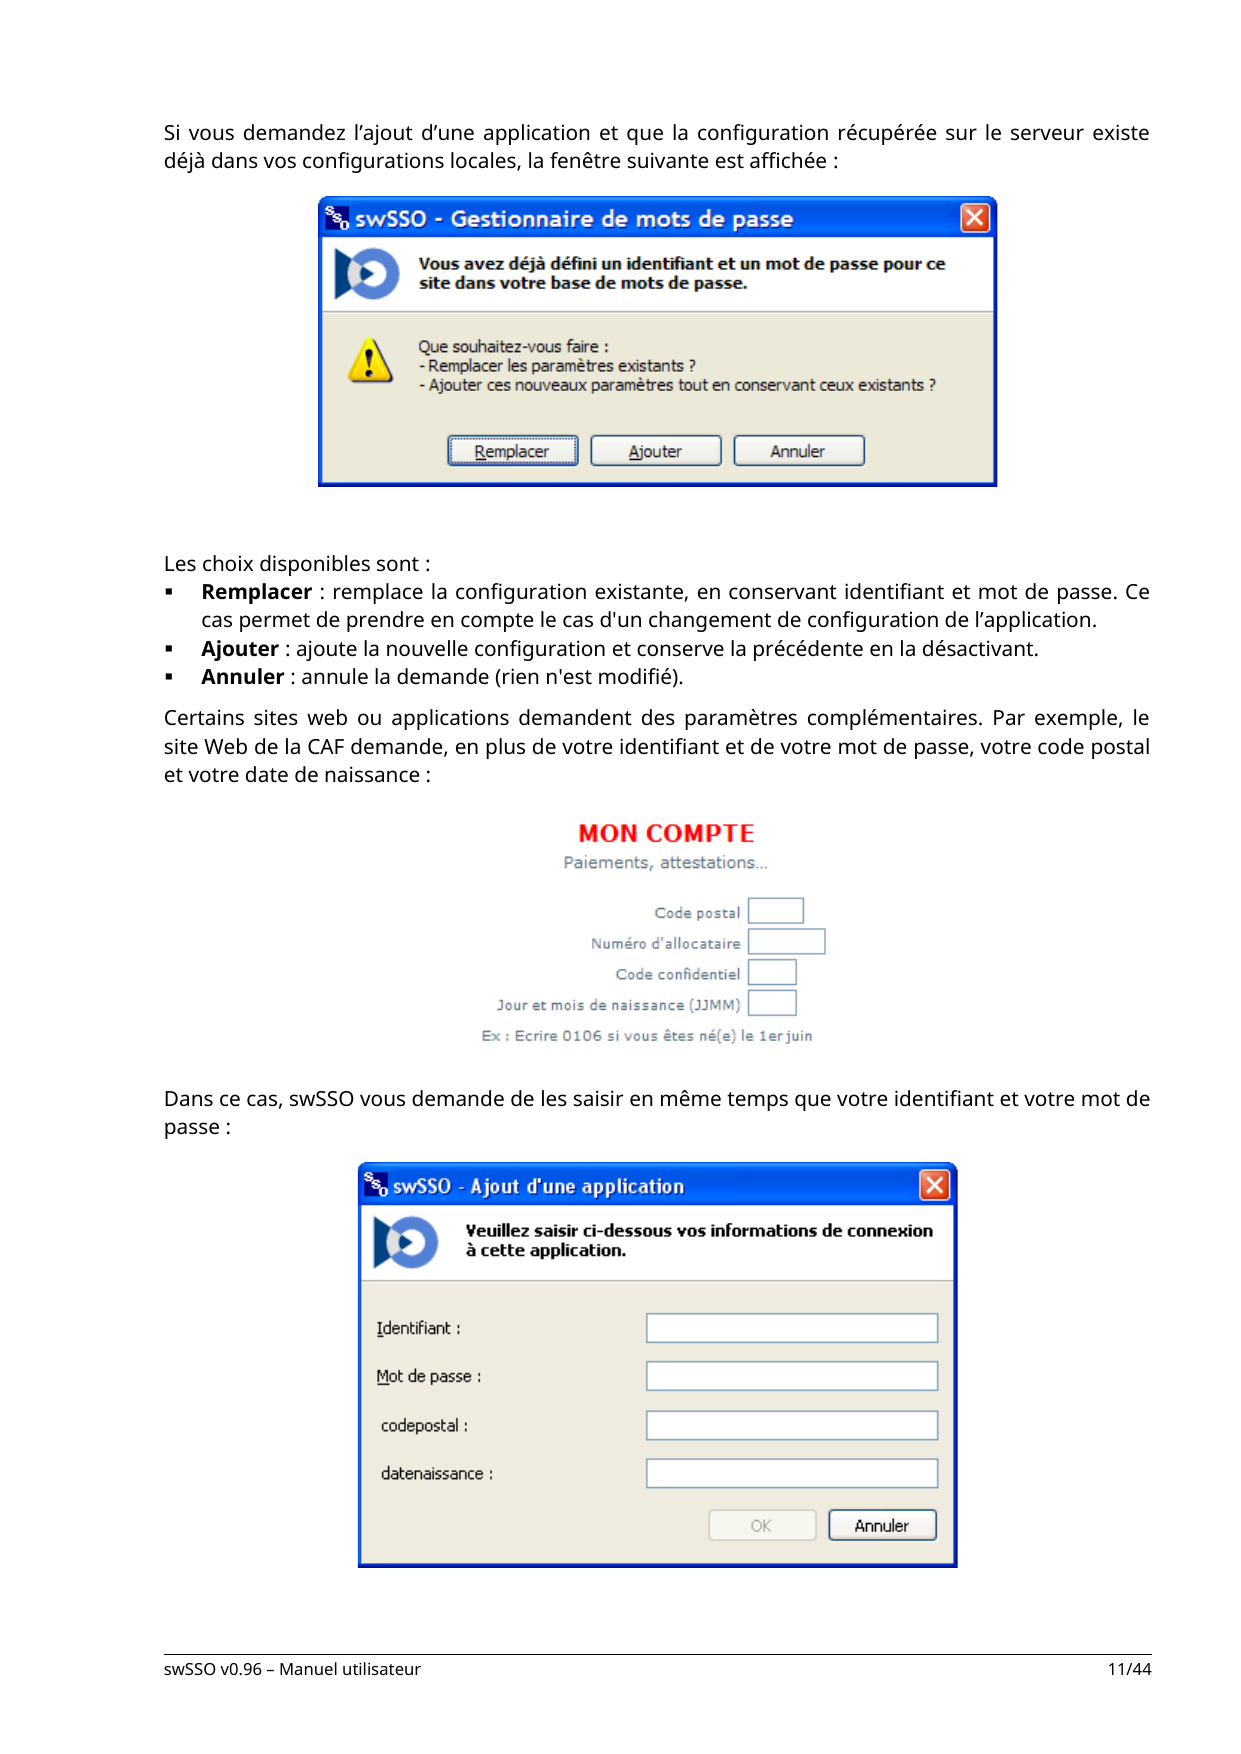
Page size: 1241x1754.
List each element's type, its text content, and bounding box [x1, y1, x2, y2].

list Annuler : annule la demande (rien n'est modifié). [164, 662, 1152, 691]
picture [467, 810, 849, 1063]
text Si vous demandez l’ajout d’une application et que la configuration récupérée sur le serveur existe déjà dans vos configurations locales, la fenêtre suivante est affichée : [164, 118, 1152, 175]
text Dans ce cas, swSSO vous demande de les saisir en même temps que votre identifiant et votre mot de passe : [164, 1084, 1152, 1141]
text Certains sites web ou applications demandent des paramètres complémentaires. Par exemple, le site Web de la CAF demande, en plus de votre identifiant et de votre mot de passe, votre code postal et votre date de naissance : [164, 703, 1152, 789]
picture [357, 1162, 958, 1568]
list Ajouter : ajoute la nouvelle configuration et conserve la précédente en la désactivant. [164, 634, 1152, 662]
list Remplacer : remplace la configuration existante, en conservant identifiant et mot de passe. Ce cas permet de prendre en compte le cas d'un changement de configuration de l’application. [164, 577, 1152, 634]
text Les choix disponibles sont : [164, 549, 1152, 577]
picture [318, 196, 998, 487]
